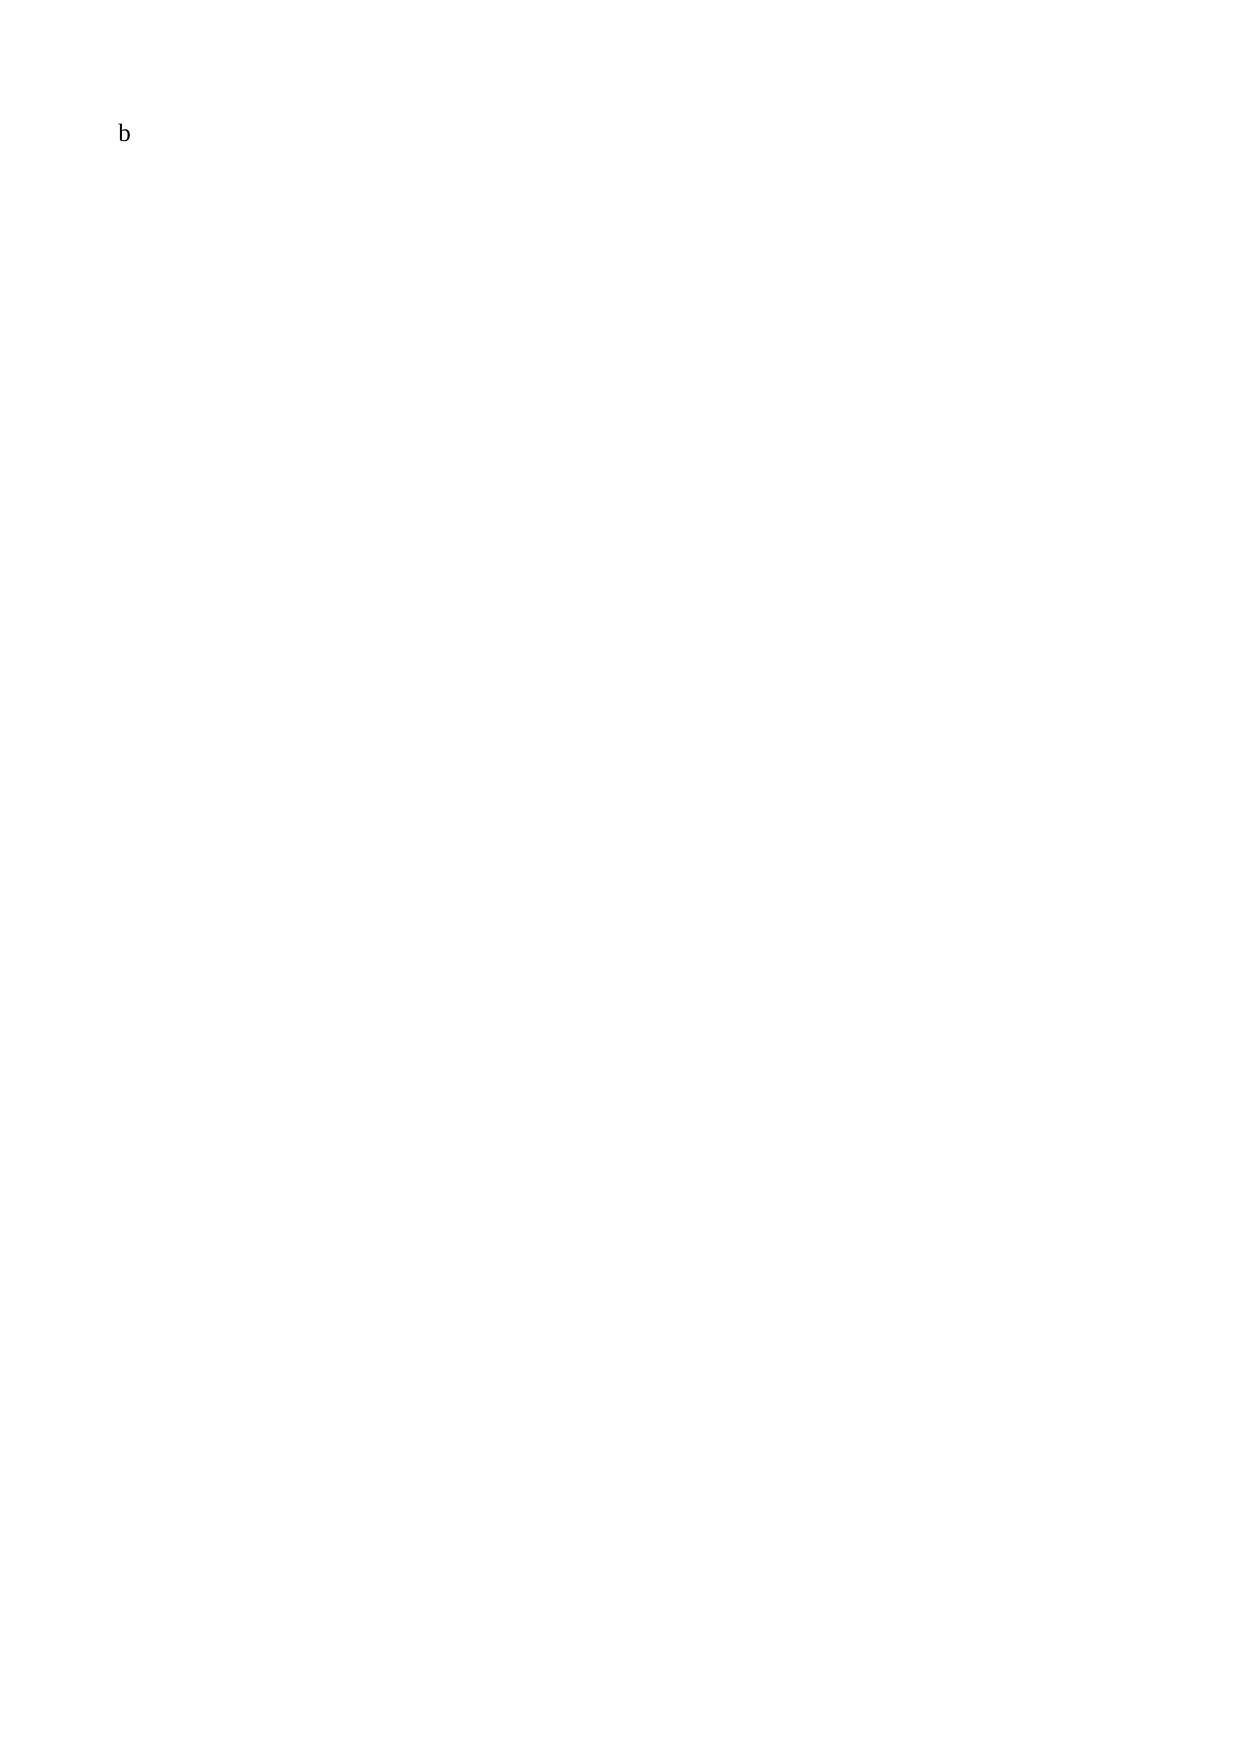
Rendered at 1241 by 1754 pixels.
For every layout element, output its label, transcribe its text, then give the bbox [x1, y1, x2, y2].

text b [118, 118, 1122, 147]
